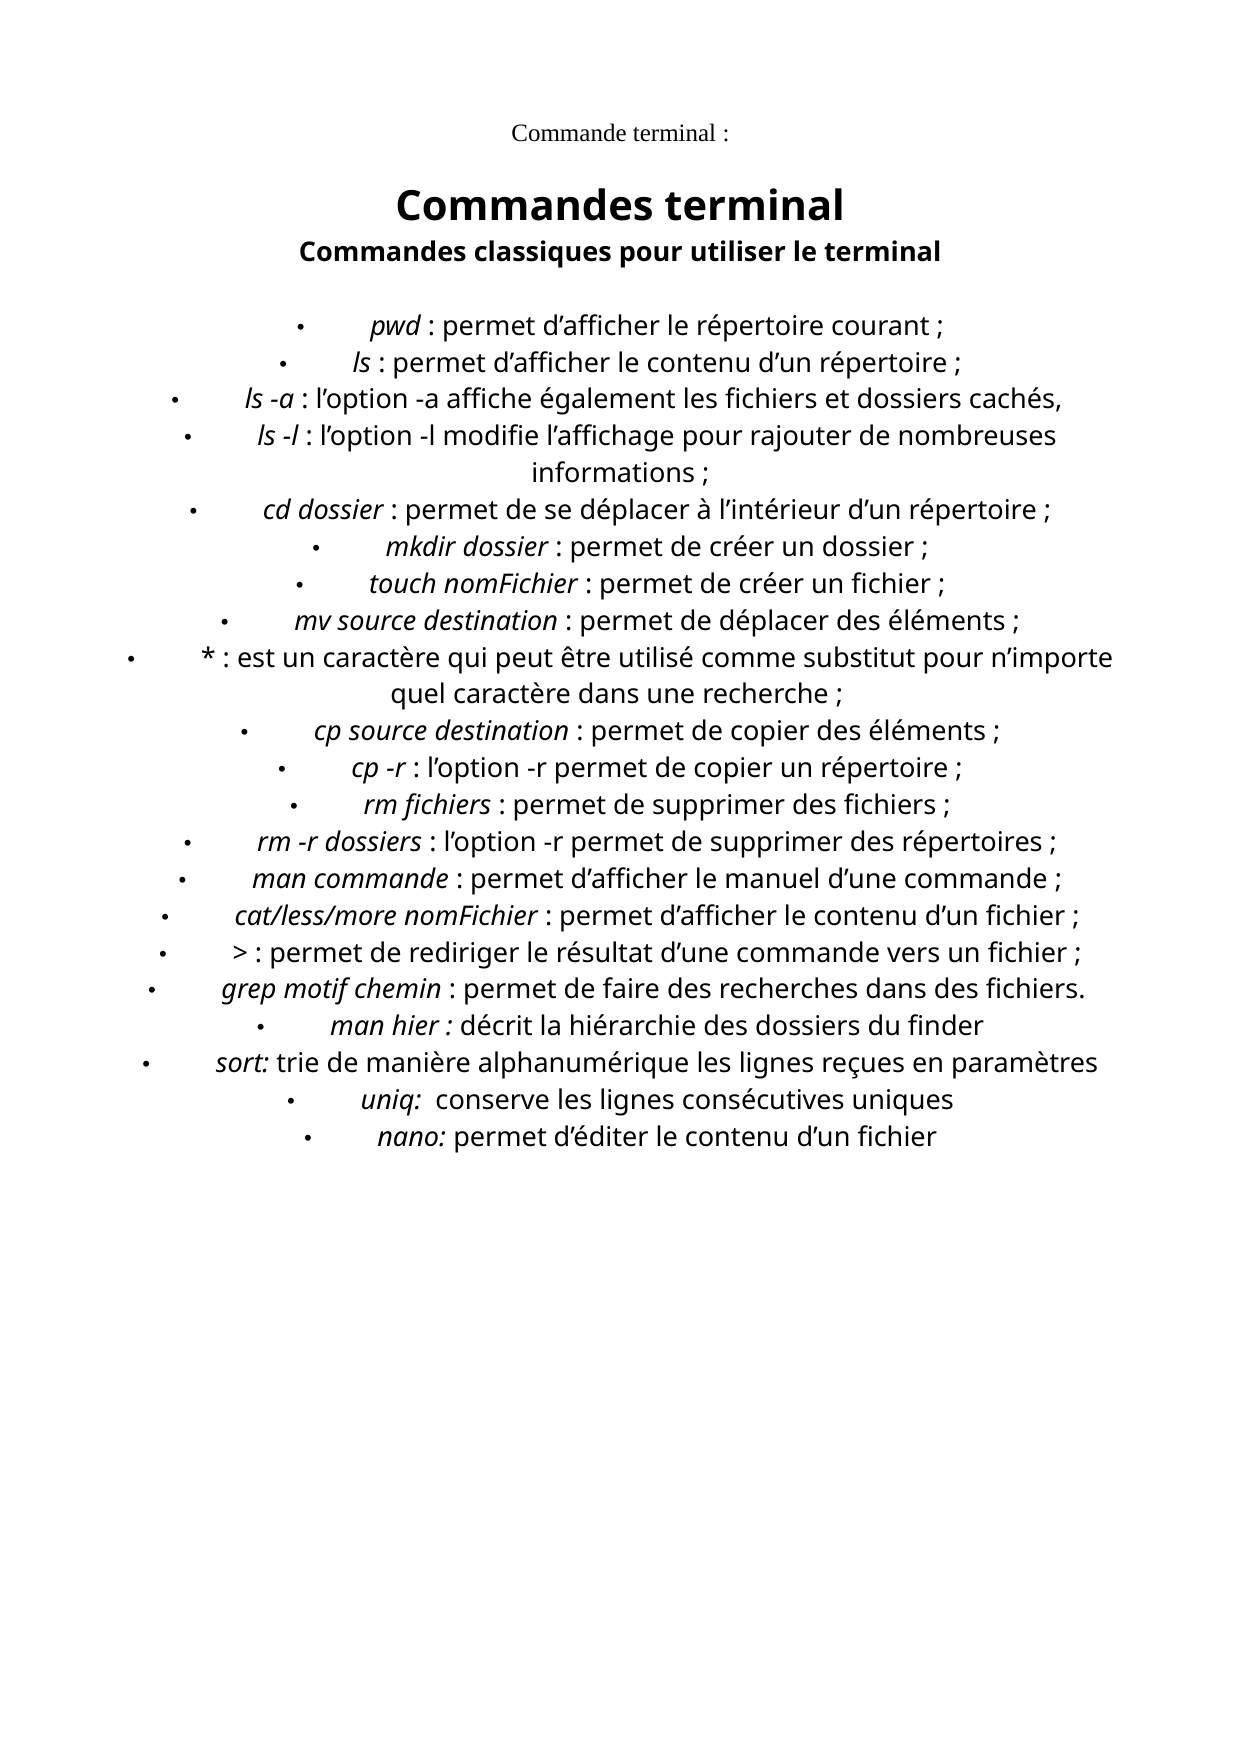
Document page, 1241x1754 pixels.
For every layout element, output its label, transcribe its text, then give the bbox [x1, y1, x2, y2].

list ls : permet d’afficher le contenu d’un répertoire ; [118, 343, 1122, 380]
list touch nomFichier : permet de créer un fichier ; [118, 564, 1122, 601]
list cd dossier : permet de se déplacer à l’intérieur d’un répertoire ; [118, 491, 1122, 527]
list mv source destination : permet de déplacer des éléments ; [118, 601, 1122, 638]
list ls -a : l’option -a affiche également les fichiers et dossiers cachés, [118, 380, 1122, 417]
text Commandes classiques pour utiliser le terminal [118, 232, 1122, 269]
list cat/less/more nomFichier : permet d’afficher le contenu d’un fichier ; [118, 896, 1122, 933]
list man hier : décrit la hiérarchie des dossiers du finder [118, 1007, 1122, 1044]
list grep motif chemin : permet de faire des recherches dans des fichiers. [118, 970, 1122, 1007]
list * : est un caractère qui peut être utilisé comme substitut pour n’importe quel caractère dans une recherche ; [118, 638, 1122, 712]
list pwd : permet d’afficher le répertoire courant ; [118, 306, 1122, 343]
list man commande : permet d’afficher le manuel d’une commande ; [118, 859, 1122, 896]
list rm -r dossiers : l’option -r permet de supprimer des répertoires ; [118, 822, 1122, 859]
list mkdir dossier : permet de créer un dossier ; [118, 527, 1122, 564]
list rm fichiers : permet de supprimer des fichiers ; [118, 786, 1122, 822]
text Commandes terminal [118, 176, 1122, 232]
text Commande terminal : [118, 118, 1122, 147]
list > : permet de rediriger le résultat d’une commande vers un fichier ; [118, 933, 1122, 970]
list sort: trie de manière alphanumérique les lignes reçues en paramètres [118, 1044, 1122, 1081]
list cp source destination : permet de copier des éléments ; [118, 712, 1122, 749]
list uniq: conserve les lignes consécutives uniques [118, 1081, 1122, 1117]
list cp -r : l’option -r permet de copier un répertoire ; [118, 749, 1122, 786]
list nano: permet d’éditer le contenu d’un fichier [118, 1117, 1122, 1154]
list ls -l : l’option -l modifie l’affichage pour rajouter de nombreuses informations ; [118, 417, 1122, 491]
